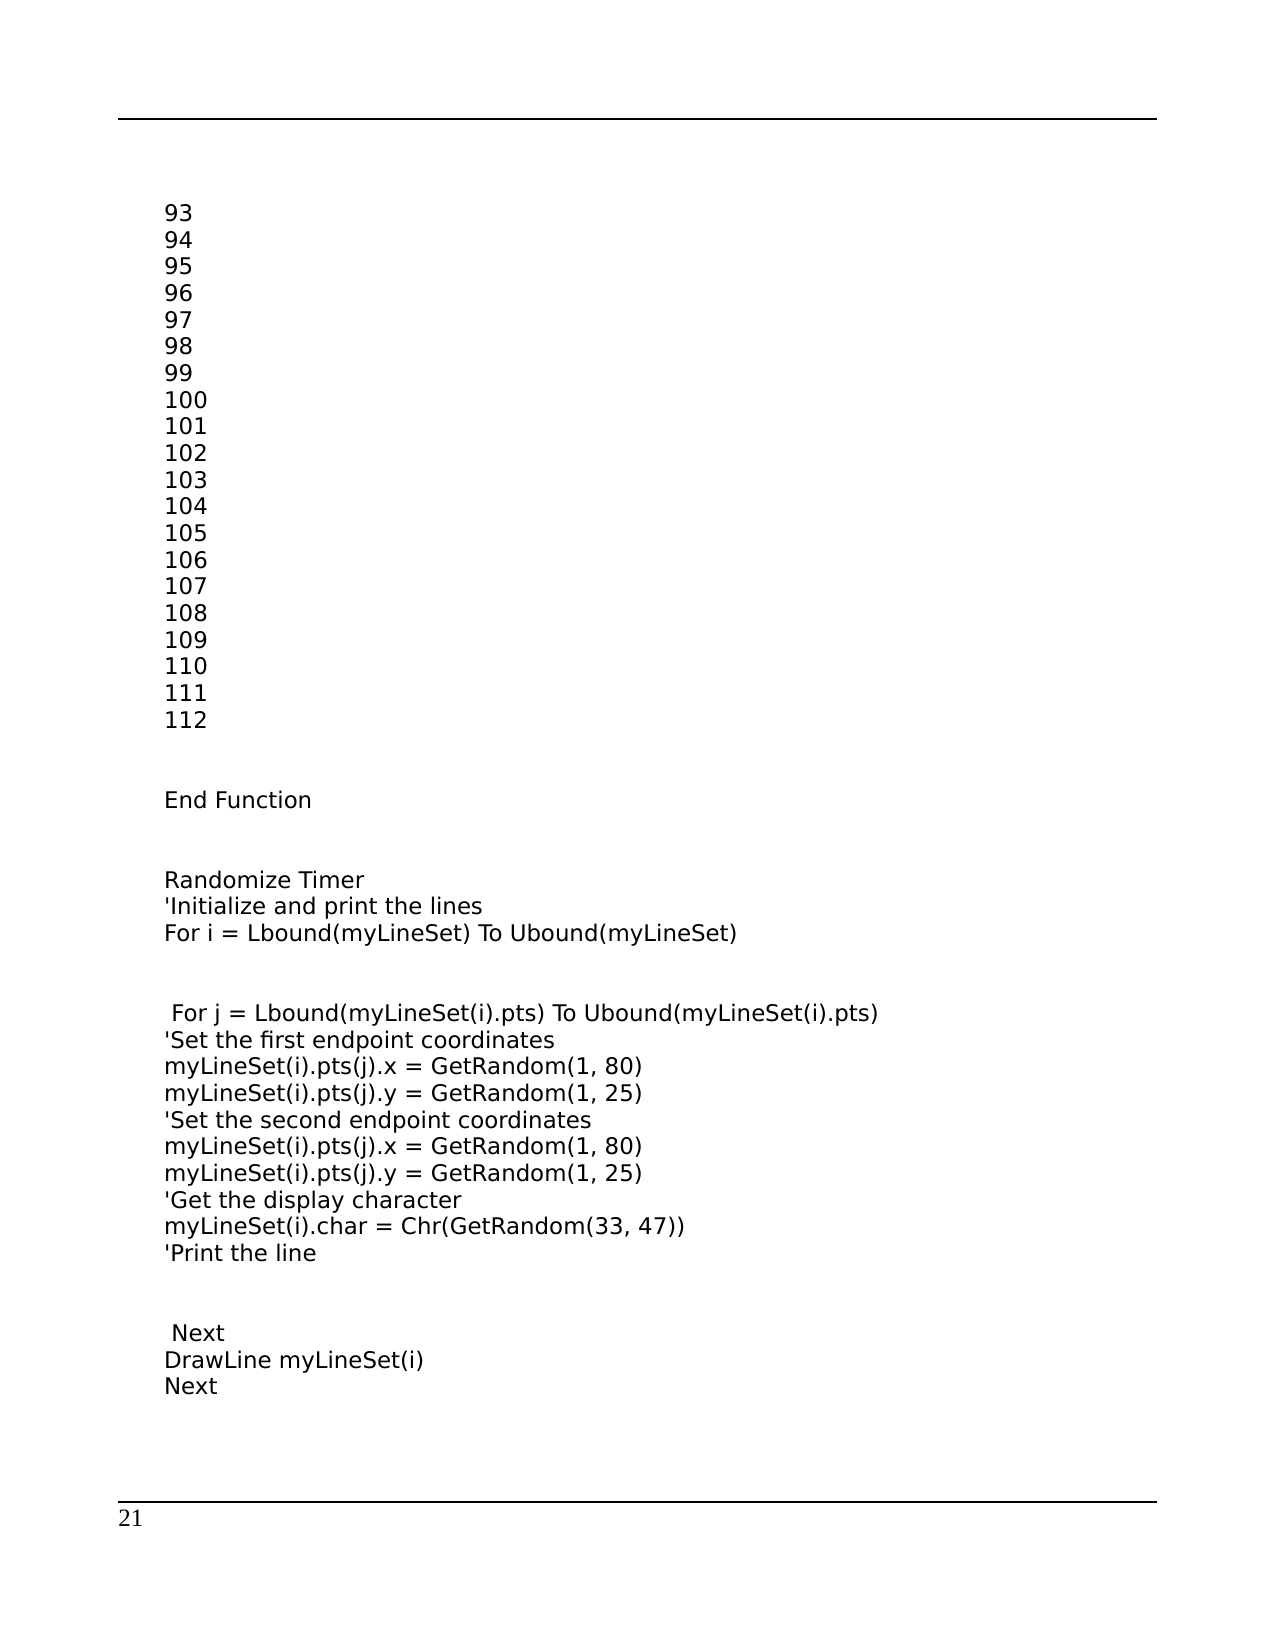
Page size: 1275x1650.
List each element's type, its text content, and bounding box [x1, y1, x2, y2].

text Next [118, 1320, 1157, 1347]
text 93 [118, 200, 1157, 227]
text 'Print the line [118, 1240, 1157, 1267]
text 94 [118, 227, 1157, 253]
text 109 [118, 627, 1157, 653]
text 95 [118, 253, 1157, 280]
text DrawLine myLineSet(i) [118, 1347, 1157, 1373]
text 101 [118, 413, 1157, 440]
text 110 [118, 653, 1157, 680]
text 96 [118, 280, 1157, 307]
text 97 [118, 307, 1157, 333]
text For i = Lbound(myLineSet) To Ubound(myLineSet) [118, 920, 1157, 947]
text 104 [118, 493, 1157, 520]
text 'Set the second endpoint coordinates [118, 1107, 1157, 1133]
text 103 [118, 467, 1157, 493]
text 98 [118, 333, 1157, 360]
text 100 [118, 387, 1157, 413]
text Next [118, 1373, 1157, 1400]
text 105 [118, 520, 1157, 547]
text Randomize Timer [118, 867, 1157, 893]
text myLineSet(i).pts(j).x = GetRandom(1, 80) [118, 1133, 1157, 1160]
text 'Set the first endpoint coordinates [118, 1027, 1157, 1053]
text End Function [118, 787, 1157, 813]
text For j = Lbound(myLineSet(i).pts) To Ubound(myLineSet(i).pts) [118, 1000, 1157, 1027]
text 'Get the display character [118, 1187, 1157, 1213]
text myLineSet(i).char = Chr(GetRandom(33, 47)) [118, 1213, 1157, 1240]
text 106 [118, 547, 1157, 573]
text 108 [118, 600, 1157, 627]
text myLineSet(i).pts(j).y = GetRandom(1, 25) [118, 1080, 1157, 1107]
text 'Initialize and print the lines [118, 893, 1157, 920]
text 99 [118, 360, 1157, 387]
text 107 [118, 573, 1157, 600]
text myLineSet(i).pts(j).y = GetRandom(1, 25) [118, 1160, 1157, 1187]
text 112 [118, 707, 1157, 733]
text 102 [118, 440, 1157, 467]
text myLineSet(i).pts(j).x = GetRandom(1, 80) [118, 1053, 1157, 1080]
text 111 [118, 680, 1157, 707]
